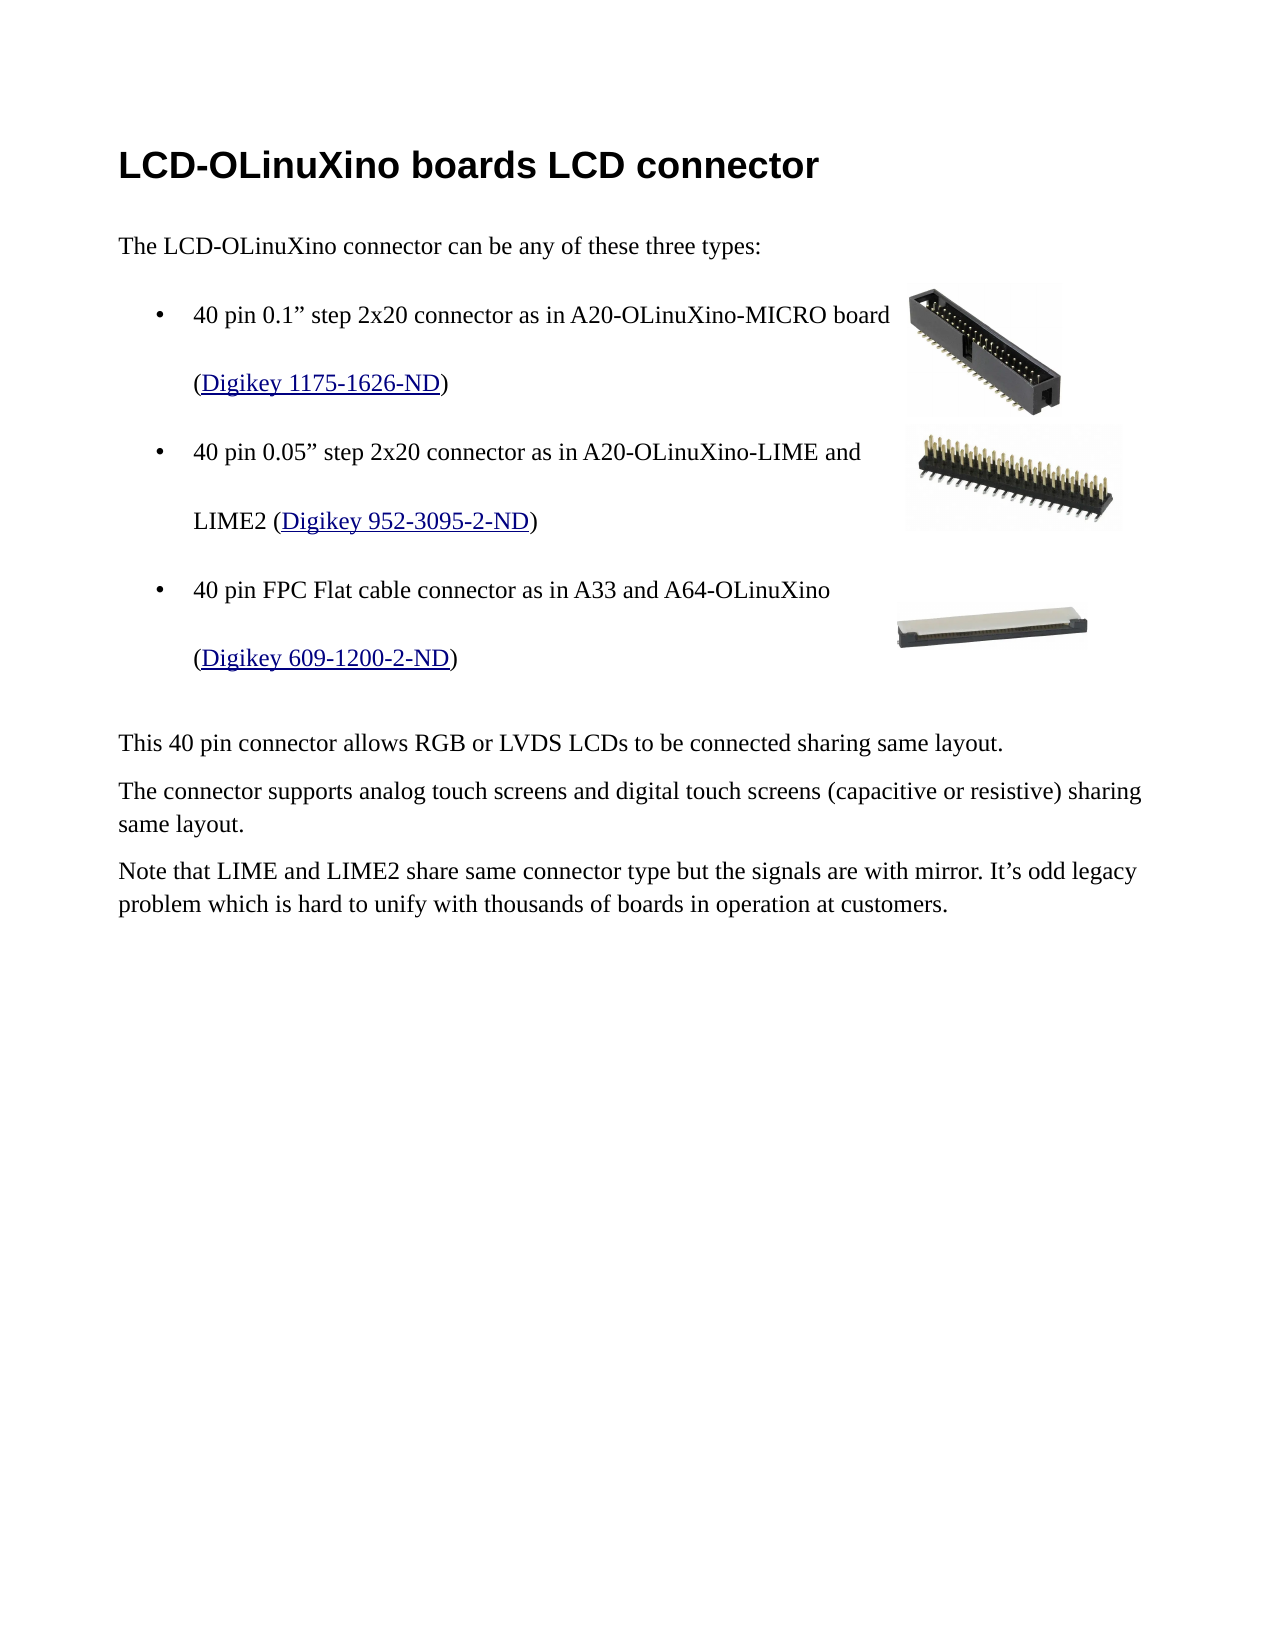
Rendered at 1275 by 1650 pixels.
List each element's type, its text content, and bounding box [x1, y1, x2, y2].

picture [905, 424, 1123, 531]
text Note that LIME and LIME2 share same connector type but the signals are with mirror. It’s odd legacy problem which is hard to unify with thousands of boards in operation at customers. [118, 856, 1157, 918]
text The connector supports analog touch screens and digital touch screens (capacitive or resistive) sharing same layout. [118, 776, 1157, 837]
text This 40 pin connector allows RGB or LVDS LCDs to be connected sharing same layout. [118, 728, 1157, 757]
text The LCD-OLinuXino connector can be any of these three types: [118, 199, 1157, 268]
list 40 pin FPC Flat cable connector as in A33 and A64-OLinuXino (Digikey 609-1200-2-ND) [156, 543, 1157, 681]
picture [907, 283, 1063, 417]
picture [897, 602, 1088, 650]
list 40 pin 0.1” step 2x20 connector as in A20-OLinuXino-MICRO board (Digikey 1175-1626-ND) [156, 268, 1157, 406]
subtitle LCD-OLinuXino boards LCD connector [118, 143, 1157, 187]
list 40 pin 0.05” step 2x20 connector as in A20-OLinuXino-LIME and LIME2 (Digikey 952-3095-2-ND) [156, 406, 1157, 543]
